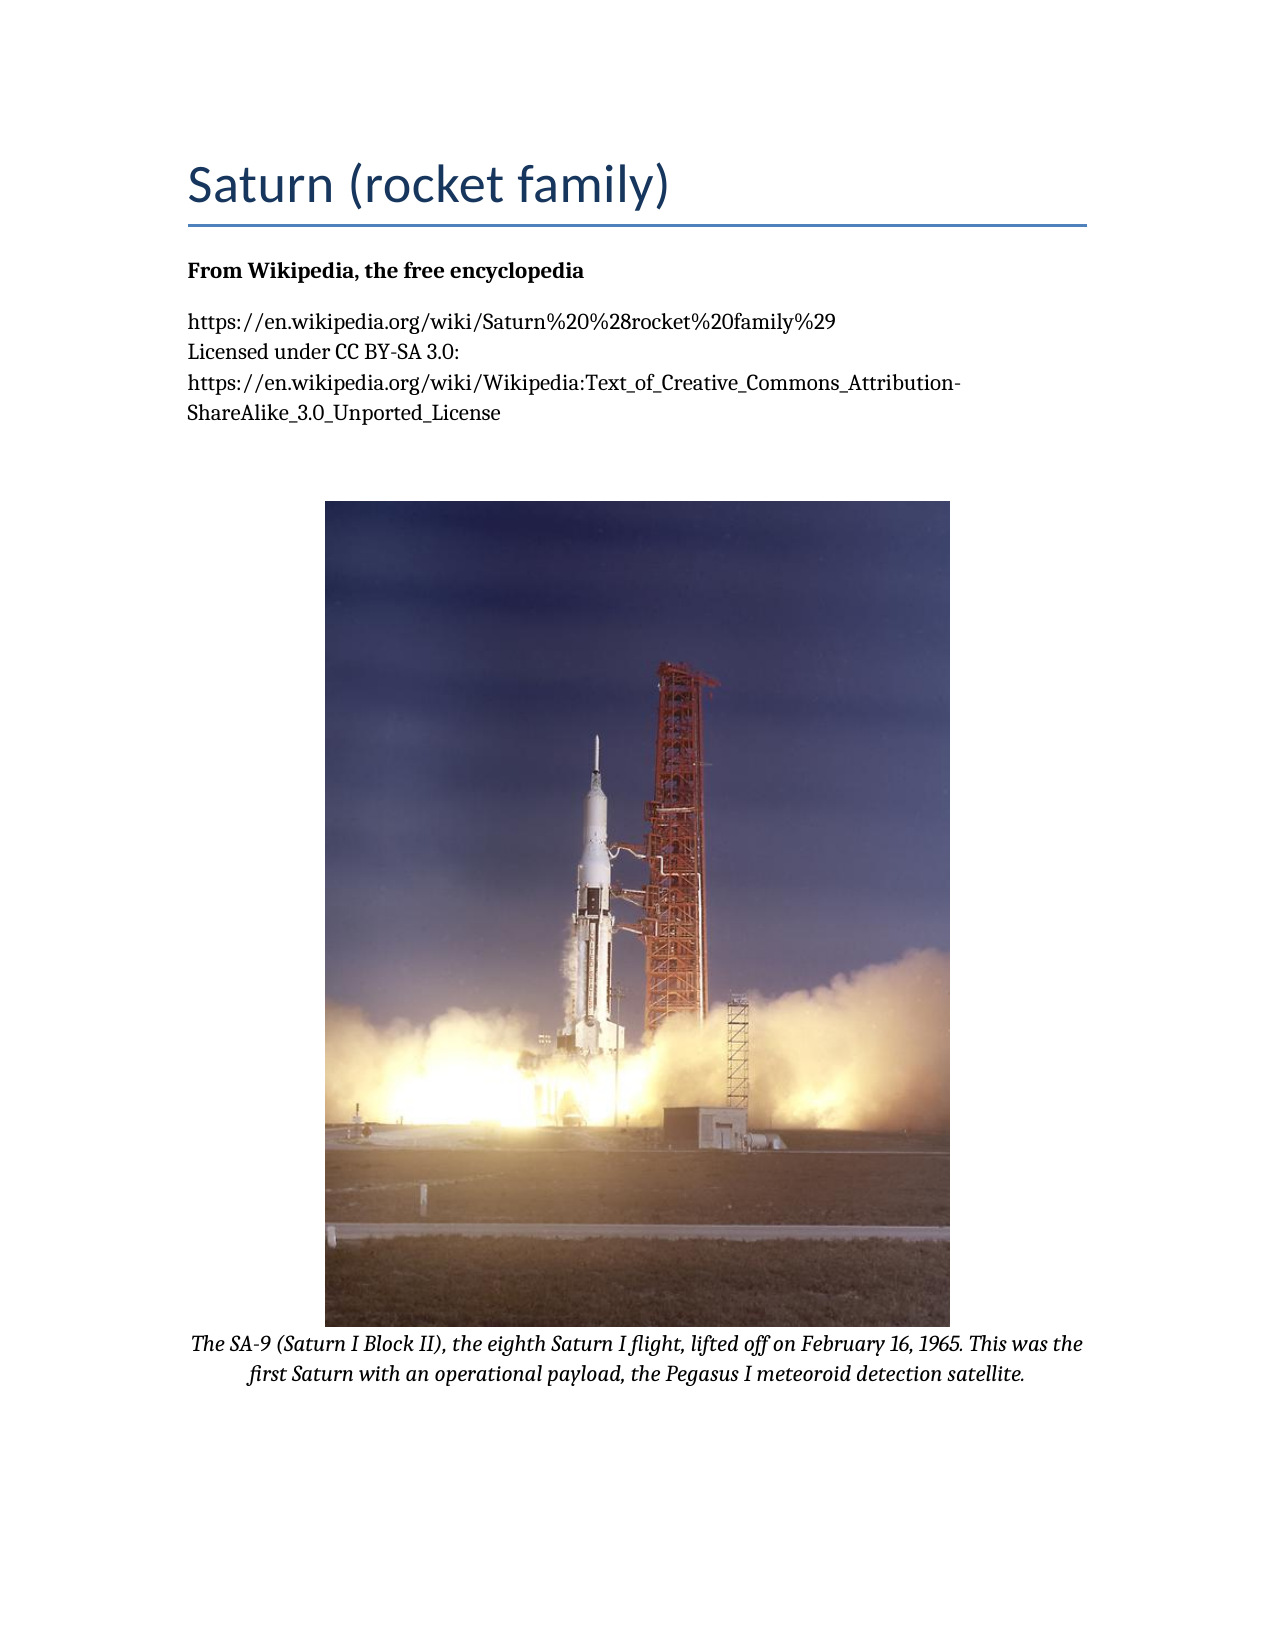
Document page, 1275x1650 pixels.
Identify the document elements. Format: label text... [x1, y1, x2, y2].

text The SA-9 (Saturn I Block II), the eighth Saturn I flight, lifted off on February 16, 1965. This was the first Saturn with an operational payload, the Pegasus I meteoroid detection satellite. [187, 502, 1087, 1387]
text From Wikipedia, the free encyclopedia [187, 258, 1087, 284]
title Saturn (rocket family) [187, 150, 1087, 227]
picture [325, 501, 950, 1327]
text https://en.wikipedia.org/wiki/Saturn%20%28rocket%20family%29 Licensed under CC BY-SA 3.0: https://en.wikipedia.org/wiki/Wikipedia:Text_of_Creative_Commons_Attribution-ShareAlike_3.0_Unported_License [187, 309, 1087, 426]
